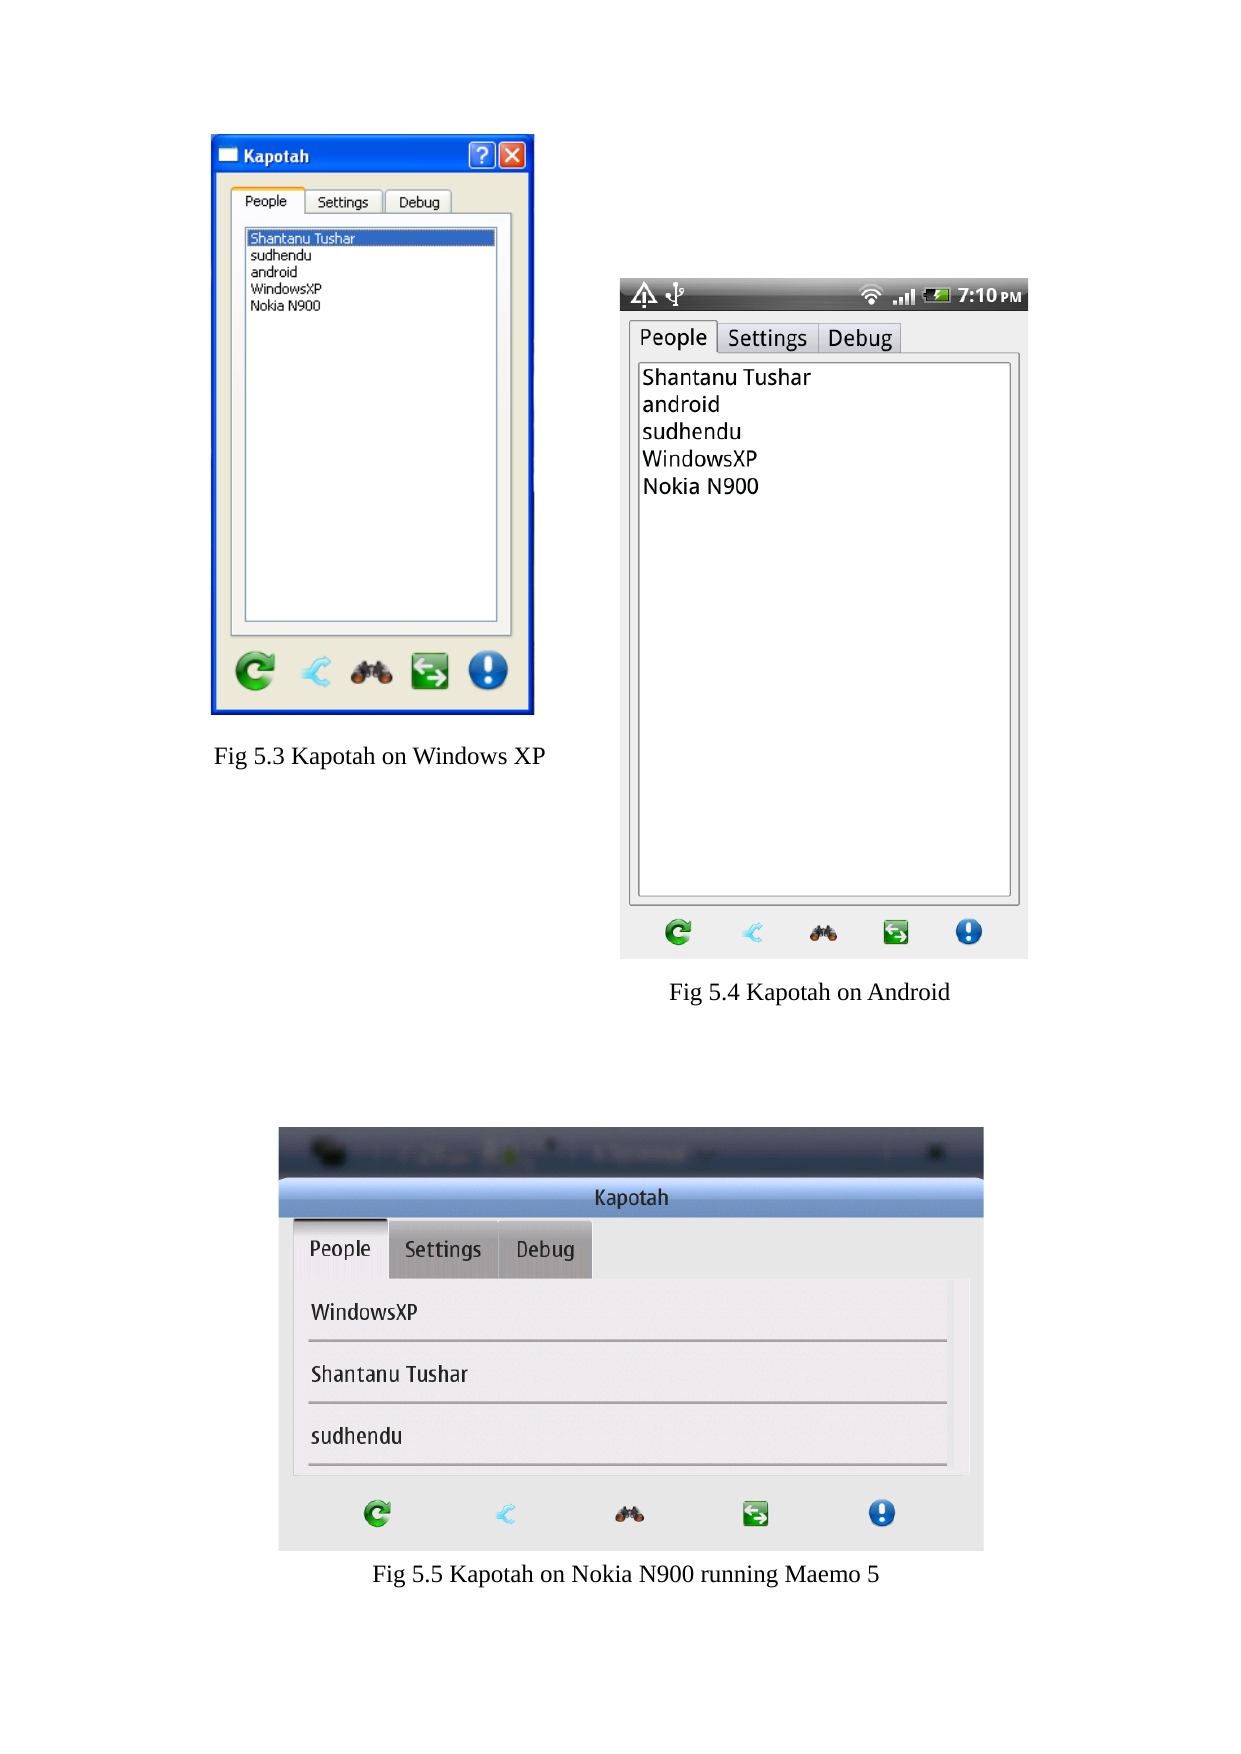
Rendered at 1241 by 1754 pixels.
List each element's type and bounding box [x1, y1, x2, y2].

picture [210, 134, 535, 715]
picture [278, 1127, 984, 1551]
picture [619, 278, 1029, 959]
